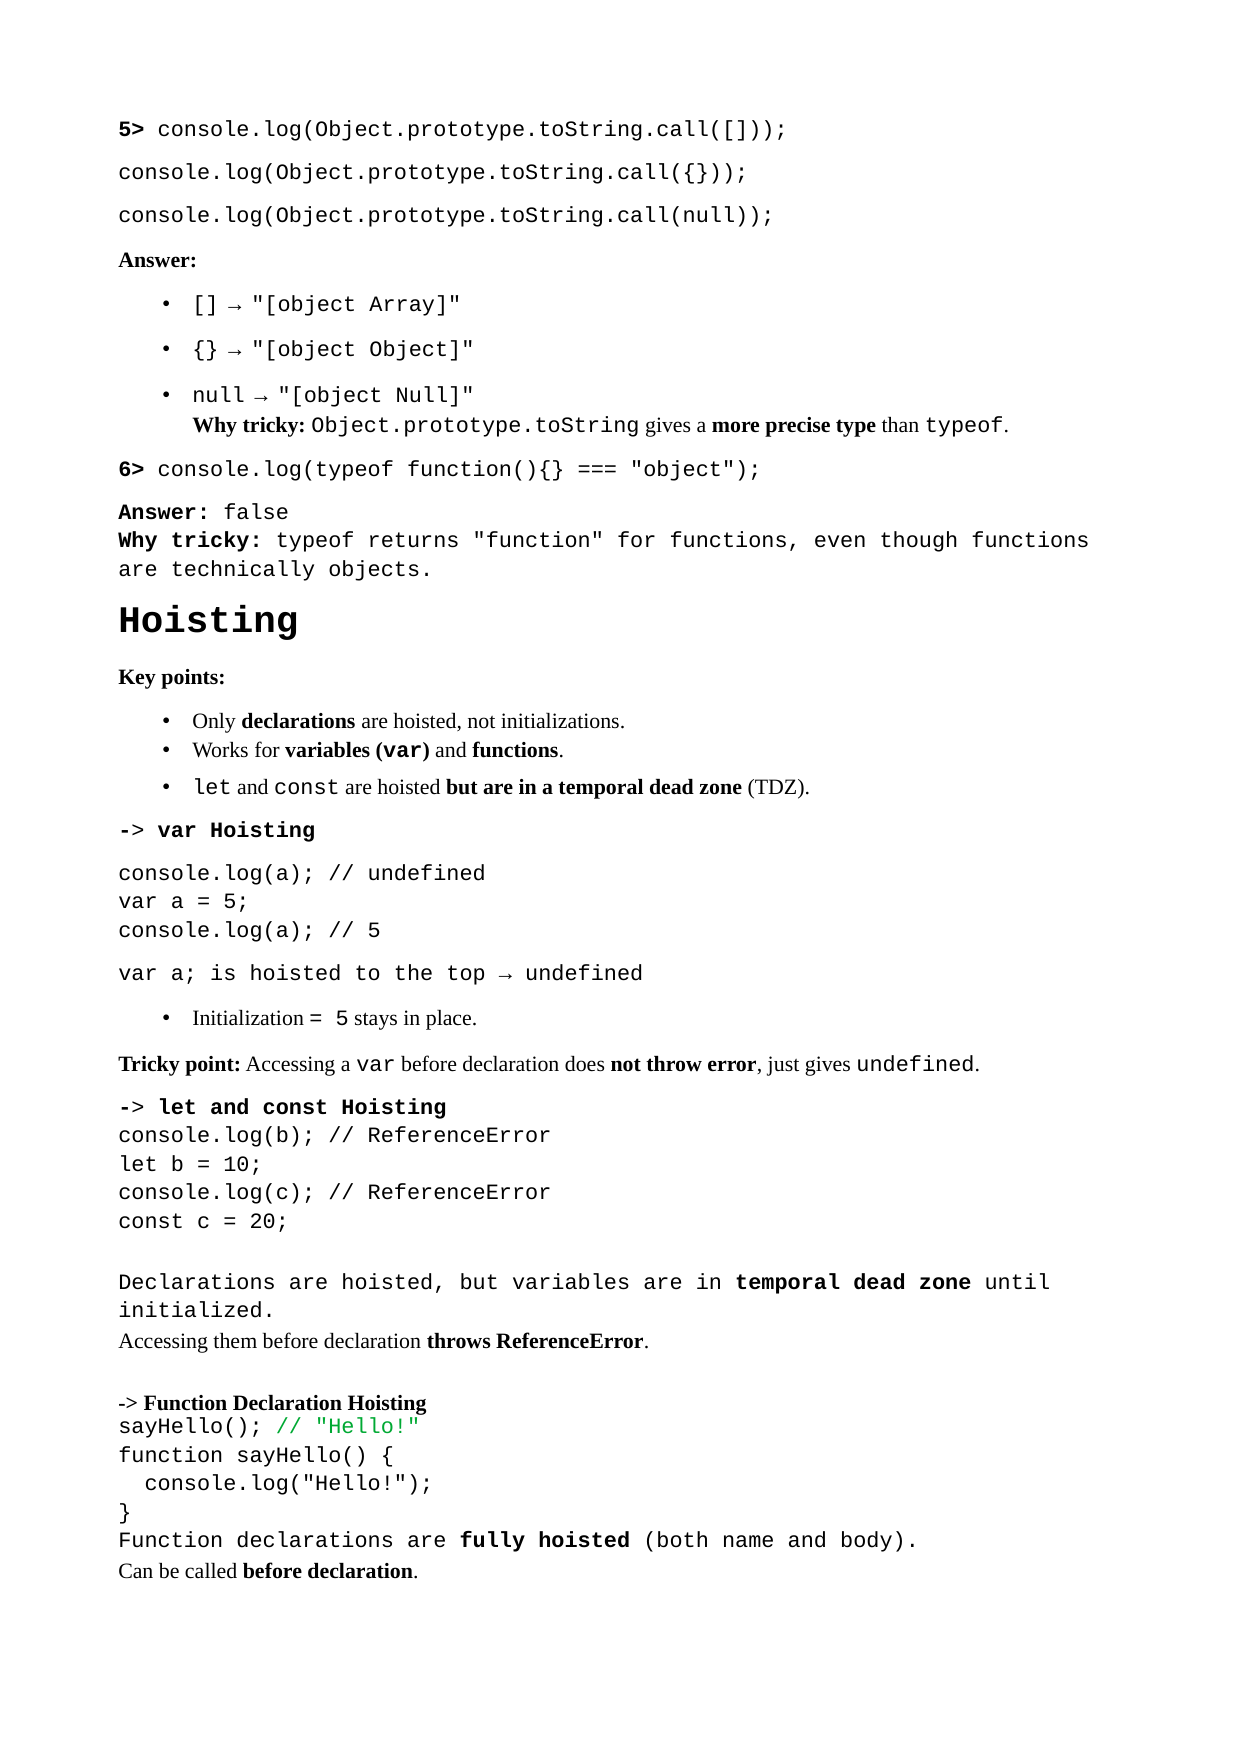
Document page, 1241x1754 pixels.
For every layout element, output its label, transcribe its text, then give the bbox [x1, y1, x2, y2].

text const c = 20; [118, 1210, 1122, 1235]
text Key points: [118, 664, 1122, 689]
text Can be called before declaration. [118, 1558, 1122, 1583]
text sayHello(); // "Hello!" [118, 1416, 1122, 1440]
text console.log(c); // ReferenceError [118, 1182, 1122, 1206]
text Answer: false Why tricky: typeof returns "function" for functions, even though functions are technically objects. [118, 501, 1122, 583]
text 5> console.log(Object.prototype.toString.call([])); [118, 118, 1122, 143]
text Declarations are hoisted, but variables are in temporal dead zone until initialized. [118, 1271, 1122, 1324]
text -> var Hoisting [118, 819, 1122, 844]
text Answer: [118, 247, 1122, 272]
text console.log(b); // ReferenceError [118, 1125, 1122, 1149]
list null → "[object Null]" Why tricky: Object.prototype.toString gives a more precise type than typeof. [162, 382, 1122, 439]
text Accessing them before declaration throws ReferenceError. [118, 1328, 1122, 1353]
list [] → "[object Array]" [162, 291, 1122, 318]
text console.log(Object.prototype.toString.call({})); [118, 161, 1122, 186]
text console.log("Hello!"); [118, 1472, 1122, 1497]
text } [118, 1501, 1122, 1526]
list let and const are hoisted but are in a temporal dead zone (TDZ). [162, 774, 1122, 801]
text Tricky point: Accessing a var before declaration does not throw error, just gives undefined. [118, 1051, 1122, 1078]
list Only declarations are hoisted, not initializations. [162, 708, 1122, 733]
list {} → "[object Object]" [162, 336, 1122, 363]
text console.log(Object.prototype.toString.call(null)); [118, 204, 1122, 229]
subtitle -> Function Declaration Hoisting [118, 1390, 1122, 1416]
text console.log(a); // undefined [118, 862, 1122, 887]
text function sayHello() { [118, 1444, 1122, 1469]
text var a = 5; [118, 891, 1122, 916]
text Function declarations are fully hoisted (both name and body). [118, 1529, 1122, 1554]
text -> let and const Hoisting [118, 1096, 1122, 1121]
text Hoisting [118, 601, 1122, 643]
text console.log(a); // 5 [118, 919, 1122, 944]
list Works for variables (var) and functions. [162, 737, 1122, 764]
text let b = 10; [118, 1153, 1122, 1178]
text 6> console.log(typeof function(){} === "object"); [118, 458, 1122, 483]
list Initialization = 5 stays in place. [162, 1005, 1122, 1032]
text var a; is hoisted to the top → undefined [118, 962, 1122, 987]
